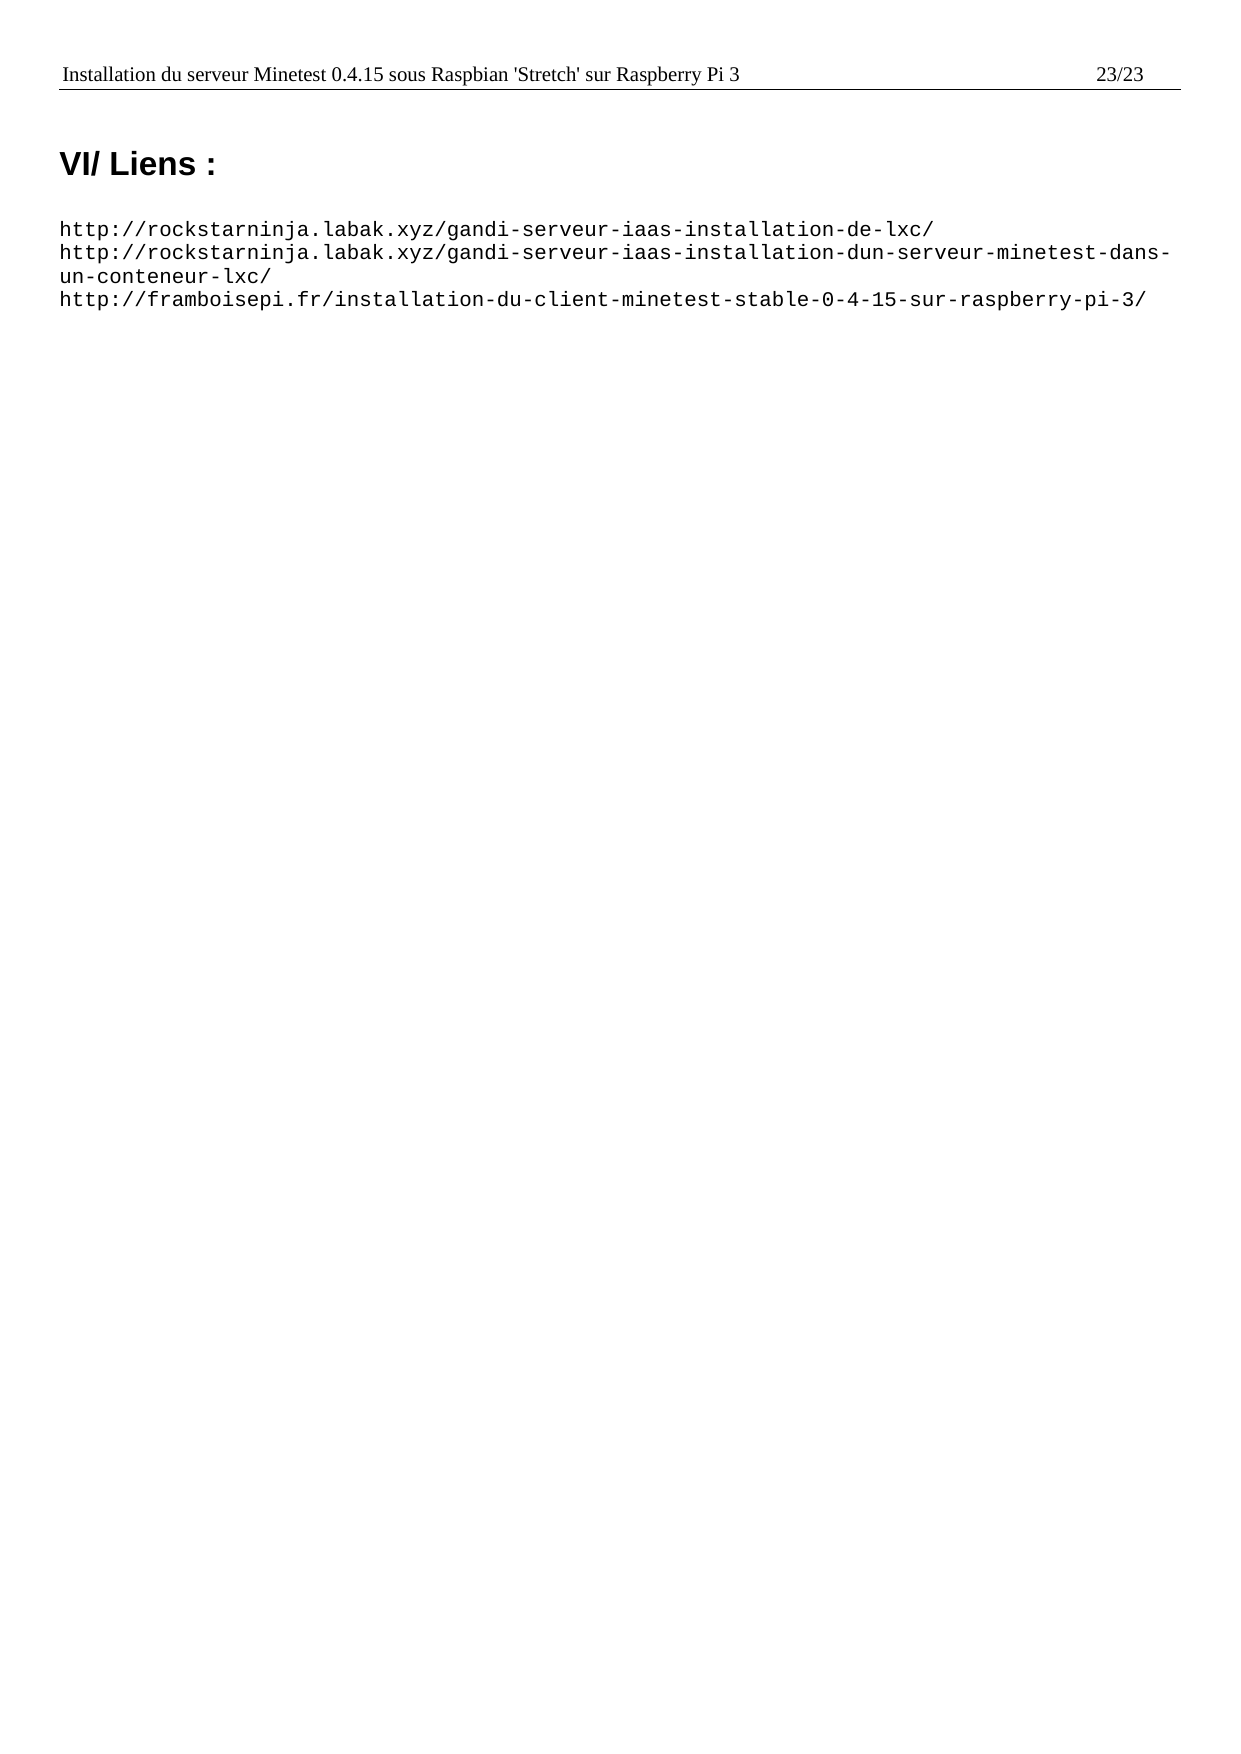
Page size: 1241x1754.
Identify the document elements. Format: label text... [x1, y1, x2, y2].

text http://framboisepi.fr/installation-du-client-minetest-stable-0-4-15-sur-raspberry-pi-3/ [59, 289, 1181, 313]
text http://rockstarninja.labak.xyz/gandi-serveur-iaas-installation-dun-serveur-minetest-dans-un-conteneur-lxc/ [59, 242, 1181, 289]
subtitle VI/ Liens : [59, 143, 1181, 182]
text http://rockstarninja.labak.xyz/gandi-serveur-iaas-installation-de-lxc/ [59, 218, 1181, 242]
